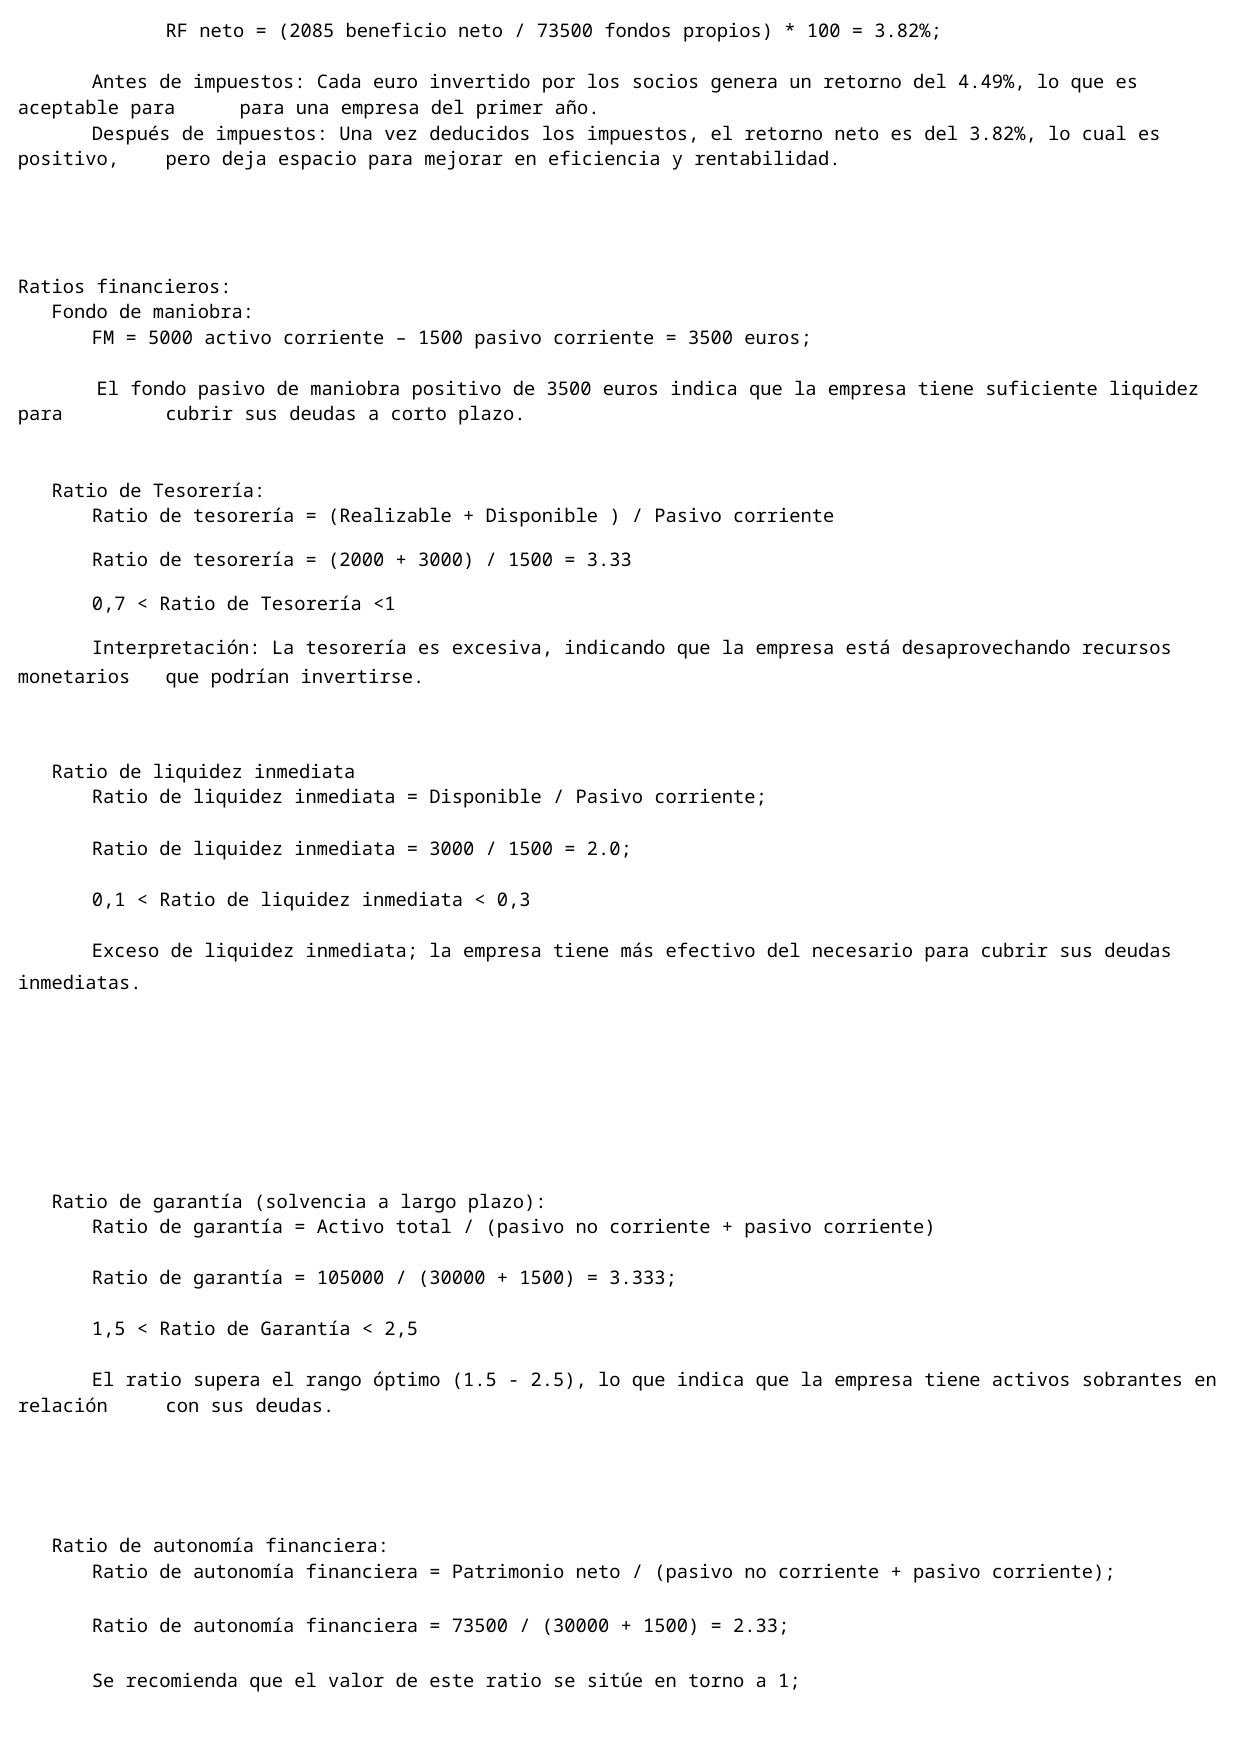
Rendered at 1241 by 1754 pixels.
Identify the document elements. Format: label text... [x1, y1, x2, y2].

text Después de impuestos: Una vez deducidos los impuestos, el retorno neto es del 3.82%, lo cual es positivo, pero deja espacio para mejorar en eficiencia y rentabilidad. [18, 120, 1222, 171]
text El fondo pasivo de maniobra positivo de 3500 euros indica que la empresa tiene suficiente liquidez para cubrir sus deudas a corto plazo. [18, 375, 1222, 426]
text Ratios financieros: [18, 273, 1222, 298]
text Ratio de liquidez inmediata = 3000 / 1500 = 2.0; [18, 835, 1222, 860]
text RF neto = (2085 beneficio neto / 73500 fondos propios) * 100 = 3.82%; [18, 18, 1222, 43]
text 0,1 < Ratio de liquidez inmediata < 0,3 [18, 886, 1222, 911]
text Ratio de liquidez inmediata [18, 758, 1222, 784]
text Ratio de garantía = 105000 / (30000 + 1500) = 3.333; [18, 1265, 1222, 1290]
text Ratio de autonomía financiera = 73500 / (30000 + 1500) = 2.33; [18, 1613, 1222, 1638]
text 1,5 < Ratio de Garantía < 2,5 [18, 1316, 1222, 1341]
text Antes de impuestos: Cada euro invertido por los socios genera un retorno del 4.49%, lo que es aceptable para para una empresa del primer año. [18, 69, 1222, 120]
text Ratio de liquidez inmediata = Disponible / Pasivo corriente; [18, 784, 1222, 809]
text Fondo de maniobra: [18, 298, 1222, 324]
text El ratio supera el rango óptimo (1.5 - 2.5), lo que indica que la empresa tiene activos sobrantes en relación con sus deudas. [18, 1367, 1222, 1418]
text Exceso de liquidez inmediata; la empresa tiene más efectivo del necesario para cubrir sus deudas inmediatas. [18, 937, 1222, 997]
text FM = 5000 activo corriente – 1500 pasivo corriente = 3500 euros; [18, 324, 1222, 349]
text Ratio de garantía (solvencia a largo plazo): [18, 1188, 1222, 1214]
text Ratio de garantía = Activo total / (pasivo no corriente + pasivo corriente) [18, 1214, 1222, 1239]
text 0,7 < Ratio de Tesorería <1 [18, 590, 1222, 616]
text Interpretación: La tesorería es excesiva, indicando que la empresa está desaprovechando recursos monetarios que podrían invertirse. [18, 634, 1222, 689]
text Ratio de tesorería = (2000 + 3000) / 1500 = 3.33 [18, 546, 1222, 572]
text Ratio de autonomía financiera: Ratio de autonomía financiera = Patrimonio neto / (pasivo no corriente + pasivo corriente); [18, 1533, 1222, 1584]
text Ratio de tesorería = (Realizable + Disponible ) / Pasivo corriente [18, 503, 1222, 528]
text Ratio de Tesorería: [18, 477, 1222, 503]
text Se recomienda que el valor de este ratio se sitúe en torno a 1; [18, 1667, 1222, 1692]
